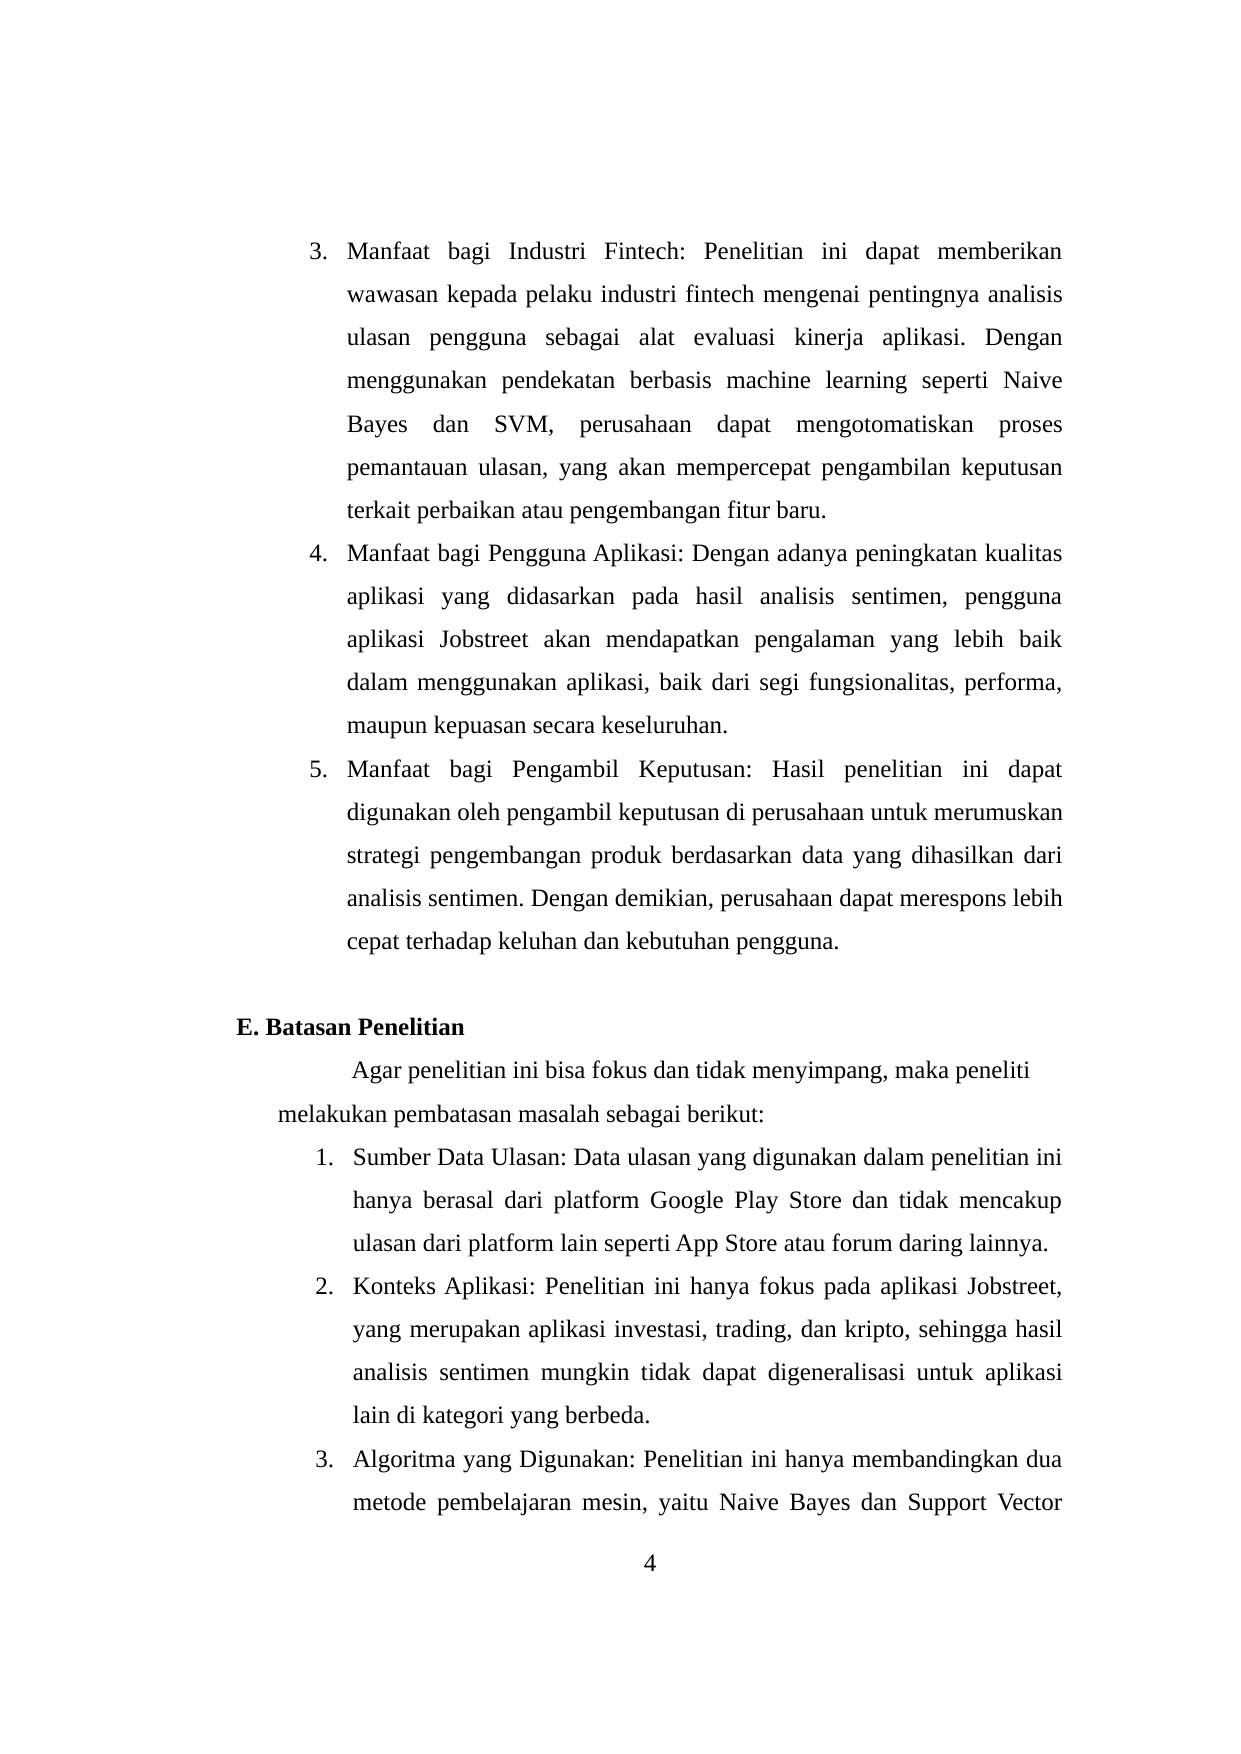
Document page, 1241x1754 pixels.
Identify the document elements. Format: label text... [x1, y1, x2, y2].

list Manfaat bagi Pengambil Keputusan: Hasil penelitian ini dapat digunakan oleh pengambil keputusan di perusahaan untuk merumuskan strategi pengembangan produk berdasarkan data yang dihasilkan dari analisis sentimen. Dengan demikian, perusahaan dapat merespons lebih cepat terhadap keluhan dan kebutuhan pengguna. [309, 754, 1063, 955]
text Agar penelitian ini bisa fokus dan tidak menyimpang, maka peneliti melakukan pembatasan masalah sebagai berikut: [278, 1056, 1063, 1127]
list Manfaat bagi Industri Fintech: Penelitian ini dapat memberikan wawasan kepada pelaku industri fintech mengenai pentingnya analisis ulasan pengguna sebagai alat evaluasi kinerja aplikasi. Dengan menggunakan pendekatan berbasis machine learning seperti Naive Bayes dan SVM, perusahaan dapat mengotomatiskan proses pemantauan ulasan, yang akan mempercepat pengambilan keputusan terkait perbaikan atau pengembangan fitur baru. [309, 236, 1063, 524]
list Konteks Aplikasi: Penelitian ini hanya fokus pada aplikasi Jobstreet, yang merupakan aplikasi investasi, trading, dan kripto, sehingga hasil analisis sentimen mungkin tidak dapat digeneralisasi untuk aplikasi lain di kategori yang berbeda. [315, 1271, 1063, 1429]
list Sumber Data Ulasan: Data ulasan yang digunakan dalam penelitian ini hanya berasal dari platform Google Play Store dan tidak mencakup ulasan dari platform lain seperti App Store atau forum daring lainnya. [315, 1142, 1063, 1257]
text E. Batasan Penelitian [236, 1012, 1063, 1041]
list Algoritma yang Digunakan: Penelitian ini hanya membandingkan dua metode pembelajaran mesin, yaitu Naive Bayes dan Support Vector [315, 1444, 1063, 1516]
list Manfaat bagi Pengguna Aplikasi: Dengan adanya peningkatan kualitas aplikasi yang didasarkan pada hasil analisis sentimen, pengguna aplikasi Jobstreet akan mendapatkan pengalaman yang lebih baik dalam menggunakan aplikasi, baik dari segi fungsionalitas, performa, maupun kepuasan secara keseluruhan. [309, 538, 1063, 739]
